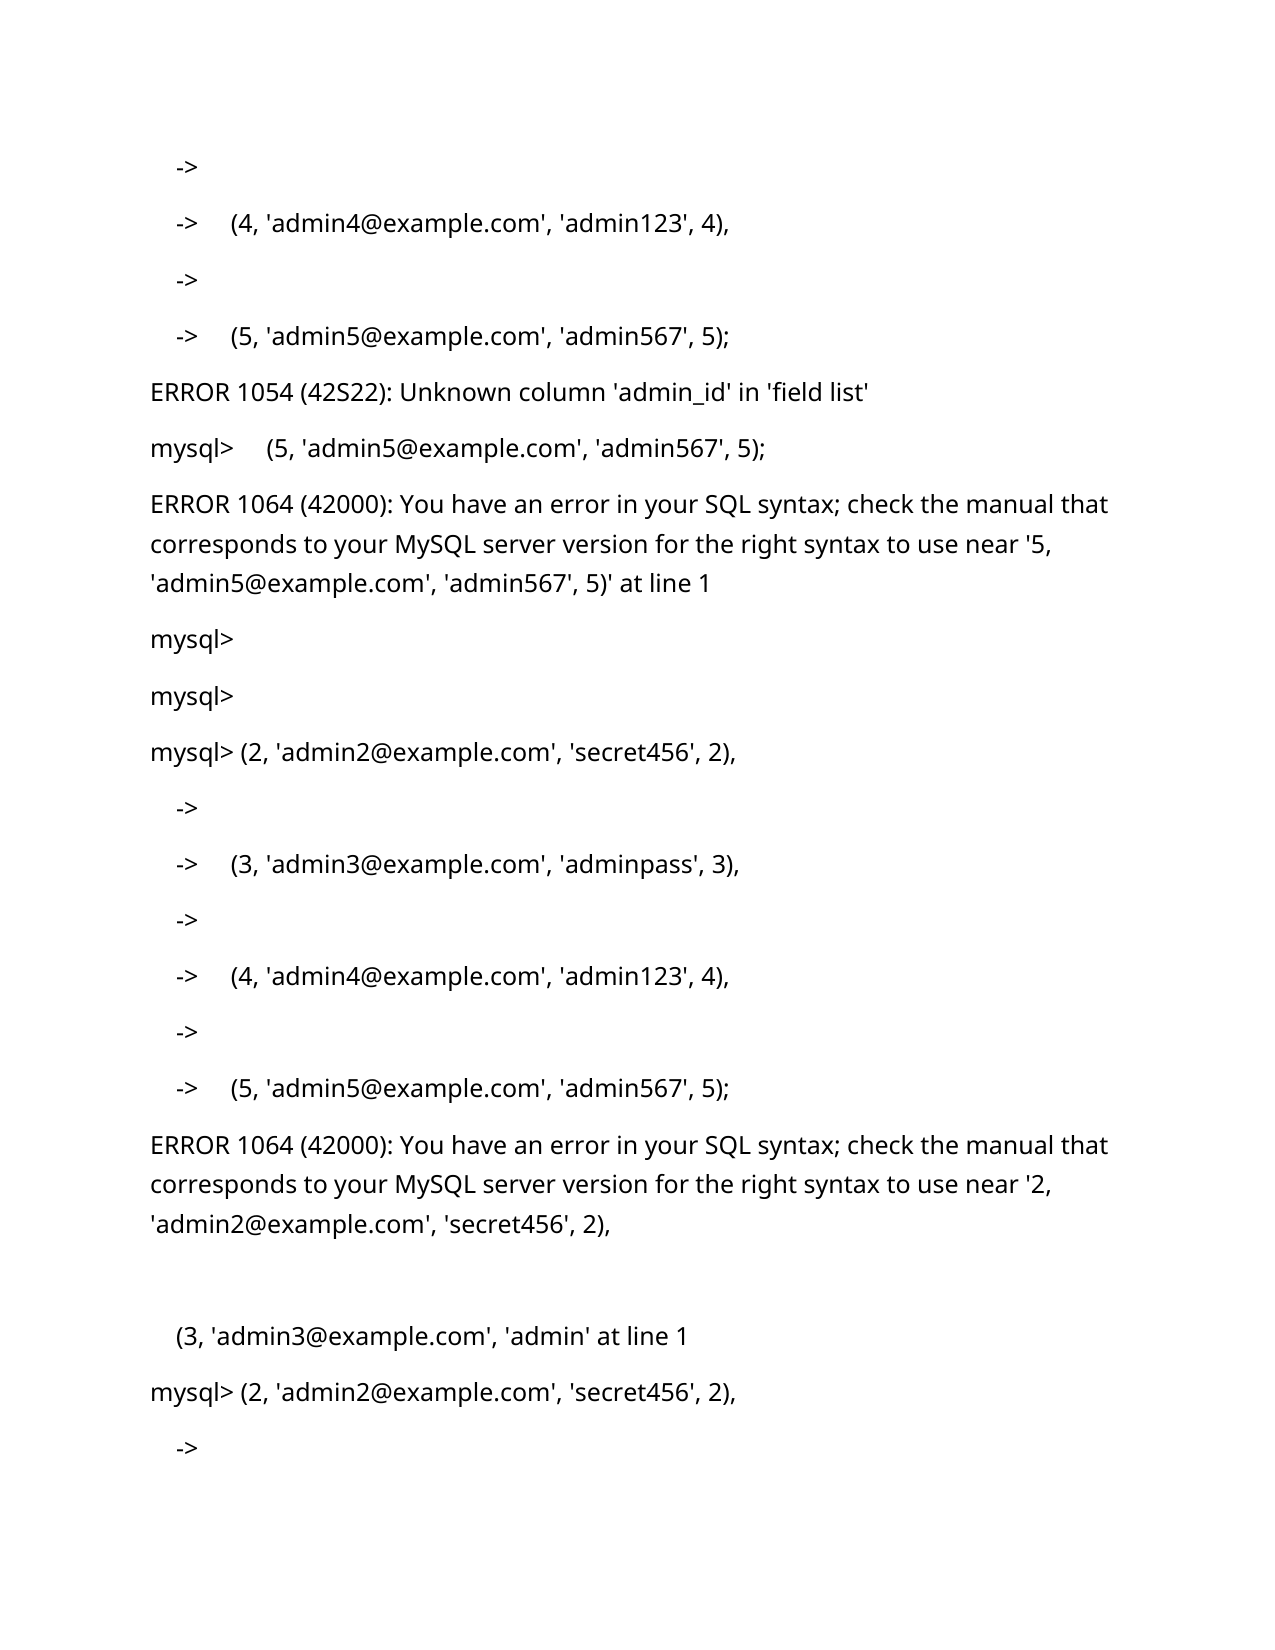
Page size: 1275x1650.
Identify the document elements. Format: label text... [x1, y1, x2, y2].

text ERROR 1054 (42S22): Unknown column 'admin_id' in 'field list' [150, 374, 1125, 409]
text mysql> [150, 622, 1125, 656]
text mysql> (5, 'admin5@example.com', 'admin567', 5); [150, 431, 1125, 465]
text -> (5, 'admin5@example.com', 'admin567', 5); [150, 1071, 1125, 1105]
text ERROR 1064 (42000): You have an error in your SQL syntax; check the manual that corresponds to your MySQL server version for the right syntax to use near '5, 'admin5@example.com', 'admin567', 5)' at line 1 [150, 487, 1125, 600]
text -> [150, 903, 1125, 937]
text -> [150, 1015, 1125, 1049]
text ERROR 1064 (42000): You have an error in your SQL syntax; check the manual that corresponds to your MySQL server version for the right syntax to use near '2, 'admin2@example.com', 'secret456', 2), [150, 1127, 1125, 1240]
text -> (4, 'admin4@example.com', 'admin123', 4), [150, 206, 1125, 240]
text -> [150, 262, 1125, 296]
text (3, 'admin3@example.com', 'admin' at line 1 [150, 1318, 1125, 1353]
text -> [150, 1431, 1125, 1465]
text mysql> (2, 'admin2@example.com', 'secret456', 2), [150, 734, 1125, 768]
text -> (3, 'admin3@example.com', 'adminpass', 3), [150, 847, 1125, 881]
text -> (4, 'admin4@example.com', 'admin123', 4), [150, 959, 1125, 993]
text mysql> (2, 'admin2@example.com', 'secret456', 2), [150, 1375, 1125, 1409]
text -> [150, 790, 1125, 824]
text -> [150, 150, 1125, 184]
text mysql> [150, 678, 1125, 712]
text -> (5, 'admin5@example.com', 'admin567', 5); [150, 318, 1125, 352]
